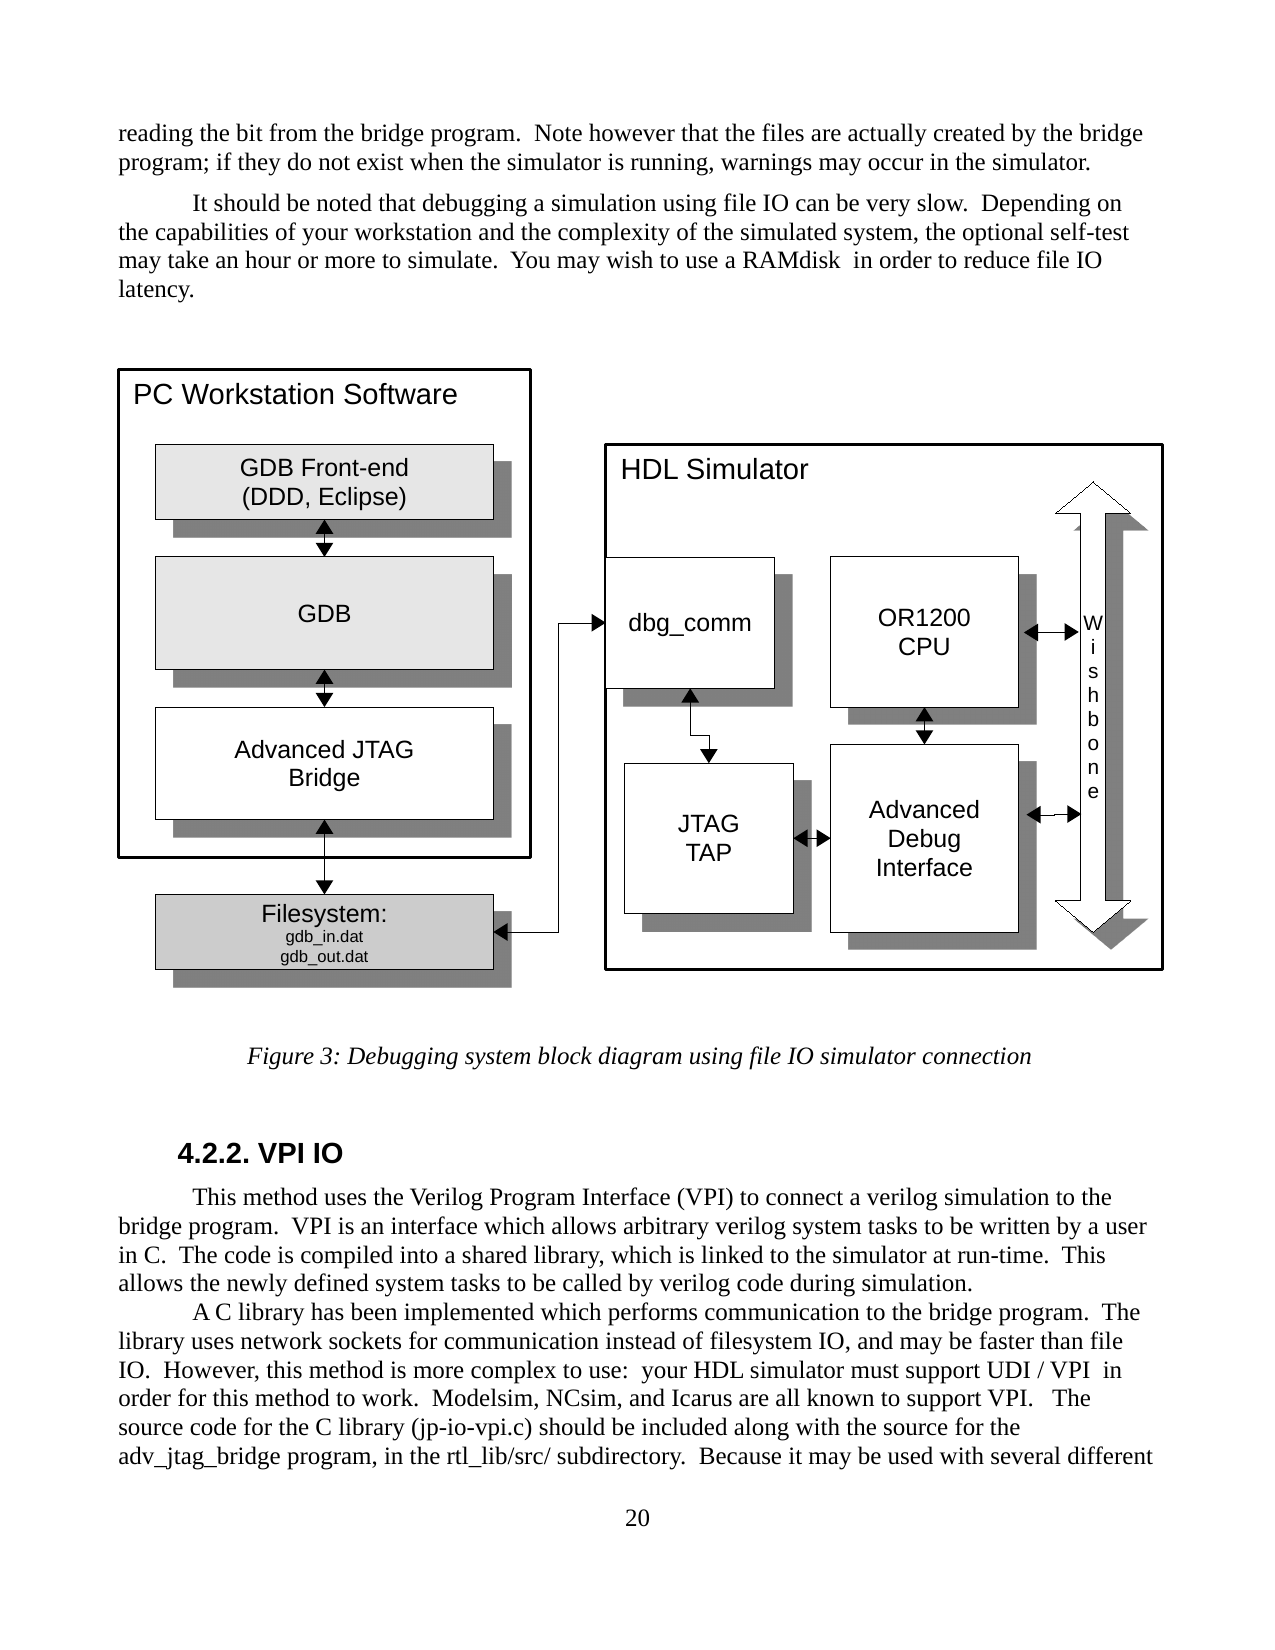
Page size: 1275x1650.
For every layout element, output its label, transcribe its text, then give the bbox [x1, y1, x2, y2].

subtitle VPI IO [177, 1136, 1157, 1170]
text reading the bit from the bridge program. Note however that the files are actually created by the bridge program; if they do not exist when the simulator is running, warnings may occur in the simulator. [118, 118, 1157, 176]
text It should be noted that debugging a simulation using file IO can be very slow. Depending on the capabilities of your workstation and the complexity of the simulated system, the optional self-test may take an hour or more to simulate. You may wish to use a RAMdisk in order to reduce file IO latency. [118, 188, 1157, 303]
text A C library has been implemented which performs communication to the bridge program. The library uses network sockets for communication instead of filesystem IO, and may be faster than file IO. However, this method is more complex to use: your HDL simulator must support UDI / VPI in order for this method to work. Modelsim, NCsim, and Icarus are all known to support VPI. The source code for the C library (jp-io-vpi.c) should be included along with the source for the adv_jtag_bridge program, in the rtl_lib/src/ subdirectory. Because it may be used with several different [118, 1297, 1157, 1470]
text Figure 3: Debugging system block diagram using file IO simulator connection [117, 1041, 1164, 1070]
text This method uses the Verilog Program Interface (VPI) to connect a verilog simulation to the bridge program. VPI is an interface which allows arbitrary verilog system tasks to be written by a user in C. The code is compiled into a shared library, which is linked to the simulator at run-time. This allows the newly defined system tasks to be called by verilog code during simulation. [118, 1182, 1157, 1297]
